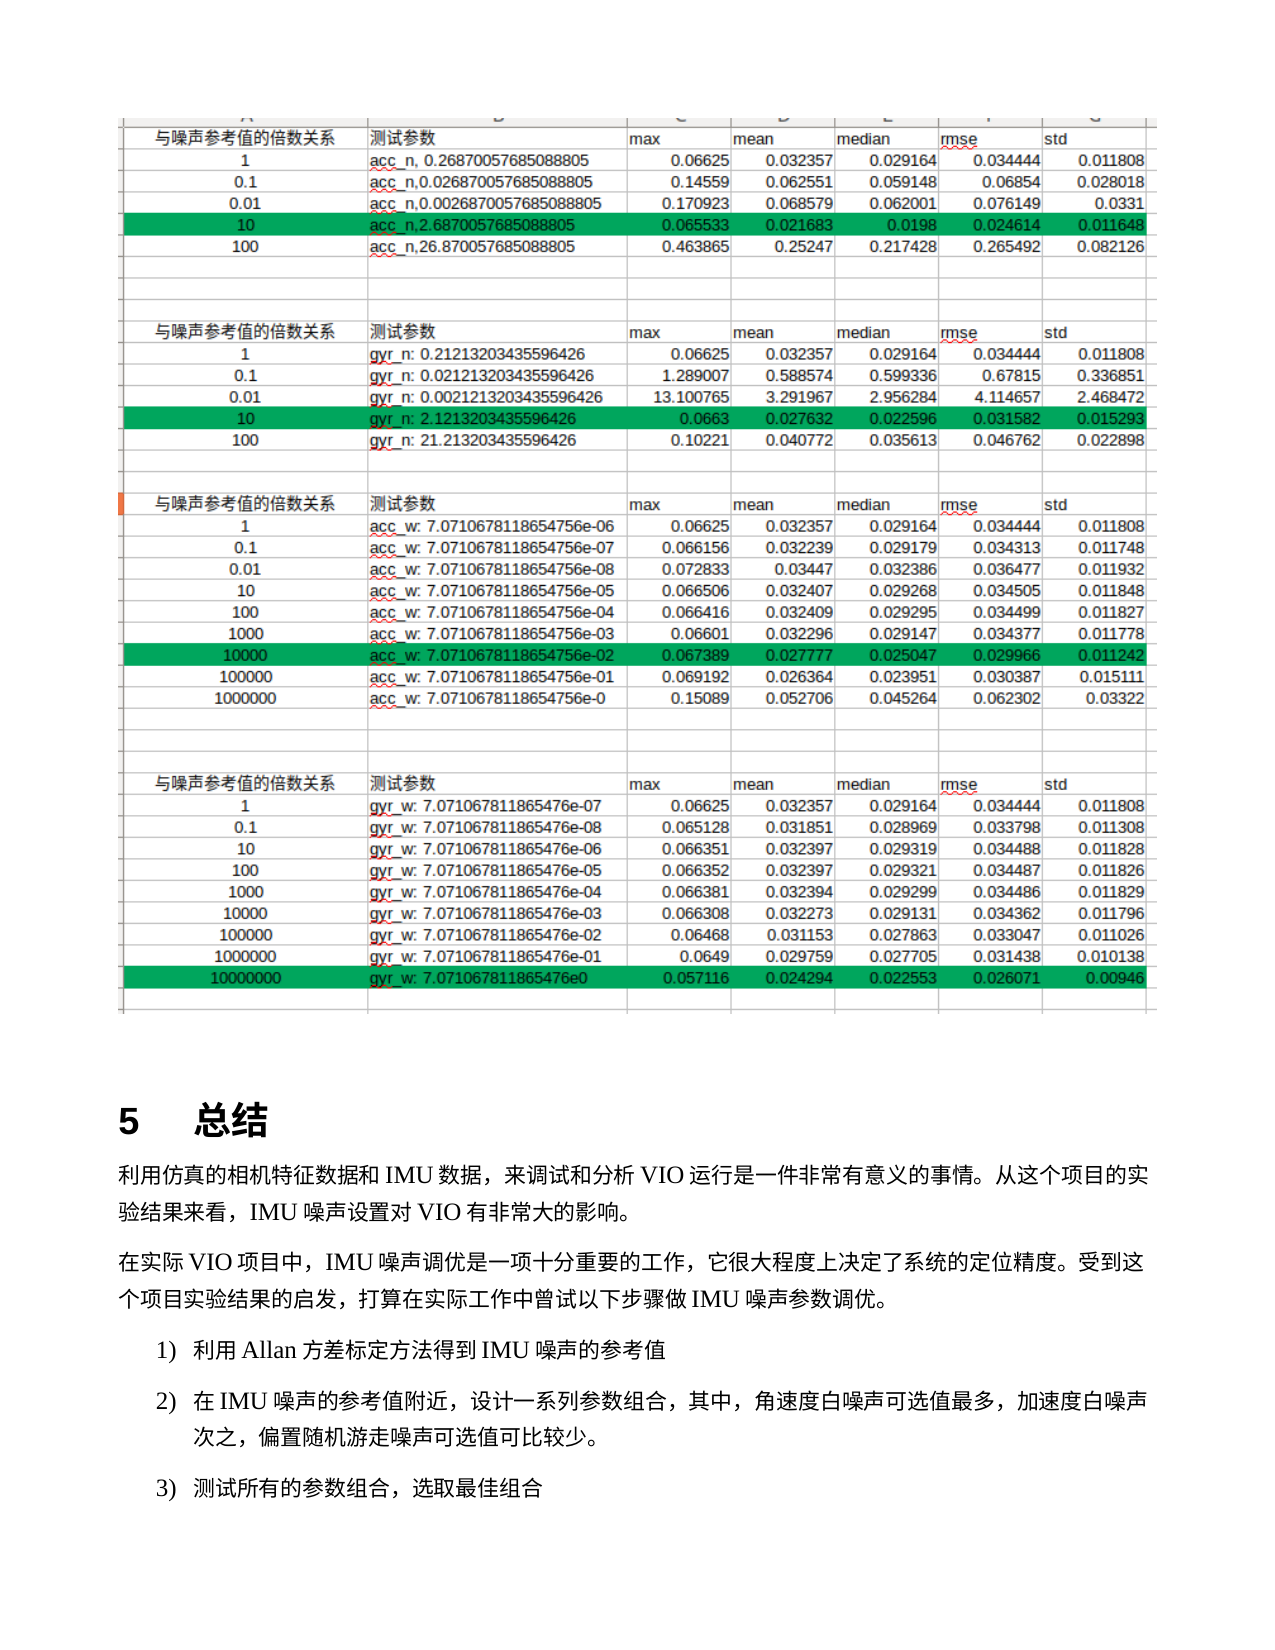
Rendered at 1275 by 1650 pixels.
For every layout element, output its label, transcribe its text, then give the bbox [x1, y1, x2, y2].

list 在IMU噪声的参考值附近，设计一系列参数组合，其中，角速度白噪声可选值最多，加速度白噪声次之，偏置随机游走噪声可选值可比较少。 [156, 1384, 1157, 1452]
text 利用仿真的相机特征数据和IMU数据，来调试和分析VIO运行是一件非常有意义的事情。从这个项目的实验结果来看，IMU噪声设置对VIO有非常大的影响。 [118, 1158, 1157, 1226]
list 利用Allan方差标定方法得到IMU噪声的参考值 [156, 1333, 1157, 1364]
text 在实际VIO项目中，IMU噪声调优是一项十分重要的工作，它很大程度上决定了系统的定位精度。受到这个项目实验结果的启发，打算在实际工作中曾试以下步骤做IMU噪声参数调优。 [118, 1245, 1157, 1313]
list 测试所有的参数组合，选取最佳组合 [156, 1471, 1157, 1503]
subtitle 总结 [118, 1091, 1157, 1146]
picture [118, 118, 1157, 1014]
